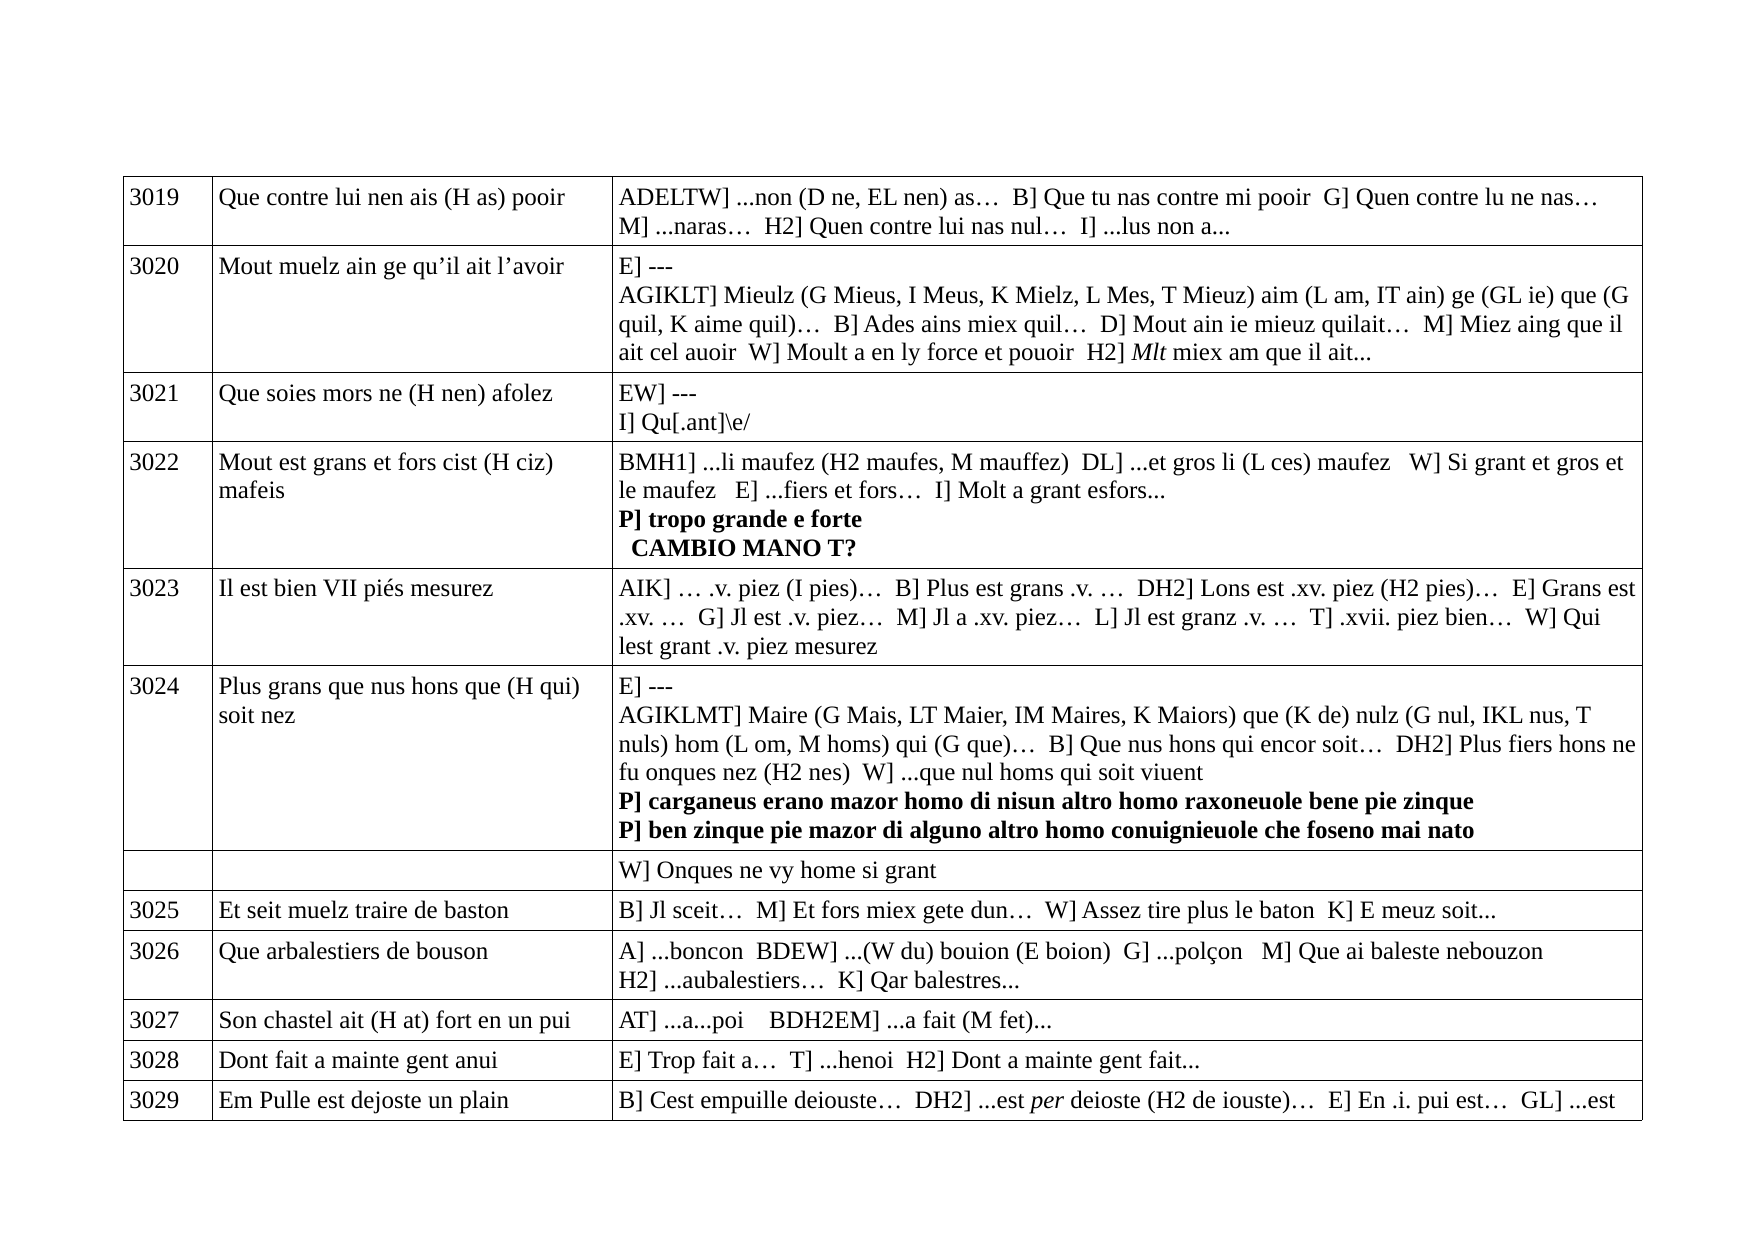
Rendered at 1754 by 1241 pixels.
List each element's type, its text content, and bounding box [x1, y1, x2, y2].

table_cell 3024 [124, 666, 212, 849]
table_cell 3020 [124, 246, 212, 372]
table_cell Plus grans que nus hons que (H qui) soit nez [213, 666, 612, 849]
table_cell B] Jl sceit… M] Et fors miex gete dun… W] Assez tire plus le baton K] E meuz soit... [613, 891, 1642, 930]
table_cell [213, 851, 612, 890]
table_cell A] ...boncon BDEW] ...(W du) bouion (E boion) G] ...polçon M] Que ai baleste nebouzon H2] ...aubalestiers… K] Qar balestres... [613, 931, 1642, 999]
table_cell E] Trop fait a… T] ...henoi H2] Dont a mainte gent fait... [613, 1041, 1642, 1080]
table_cell BMH1] ...li maufez (H2 maufes, M mauffez) DL] ...et gros li (L ces) maufez W] Si grant et gros et le maufez E] ...fiers et fors… I] Molt a grant esfors... P] tropo grande e forte CAMBIO MANO T? [613, 442, 1642, 568]
table_cell E] --- AGIKLMT] Maire (G Mais, LT Maier, IM Maires, K Maiors) que (K de) nulz (G nul, IKL nus, T nuls) hom (L om, M homs) qui (G que)… B] Que nus hons qui encor soit… DH2] Plus fiers hons ne fu onques nez (H2 nes) W] ...que nul homs qui soit viuent P] carganeus erano mazor homo di nisun altro homo raxoneuole bene pie zinque P] ben zinque pie mazor di alguno altro homo conuignieuole che foseno mai nato [613, 666, 1642, 849]
table_cell 3027 [124, 1000, 212, 1039]
table_cell Que arbalestiers de bouson [213, 931, 612, 999]
table_cell Que contre lui nen ais (H as) pooir [213, 177, 612, 245]
table_cell B] Cest empuille deiouste… DH2] ...est per deioste (H2 de iouste)… E] En .i. pui est… GL] ...est [613, 1081, 1642, 1120]
table_cell E] --- AGIKLT] Mieulz (G Mieus, I Meus, K Mielz, L Mes, T Mieuz) aim (L am, IT ain) ge (GL ie) que (G quil, K aime quil)… B] Ades ains miex quil… D] Mout ain ie mieuz quilait… M] Miez aing que il ait cel auoir W] Moult a en ly force et pouoir H2] Mlt miex am que il ait... [613, 246, 1642, 372]
table_cell [124, 851, 212, 890]
table_cell AT] ...a...poi BDH2EM] ...a fait (M fet)... [613, 1000, 1642, 1039]
table_cell Dont fait a mainte gent anui [213, 1041, 612, 1080]
table_cell 3026 [124, 931, 212, 999]
table_cell 3022 [124, 442, 212, 568]
table_cell AIK] … .v. piez (I pies)… B] Plus est grans .v. … DH2] Lons est .xv. piez (H2 pies)… E] Grans est .xv. … G] Jl est .v. piez… M] Jl a .xv. piez… L] Jl est granz .v. … T] .xvii. piez bien… W] Qui lest grant .v. piez mesurez [613, 569, 1642, 665]
table_cell ADELTW] ...non (D ne, EL nen) as… B] Que tu nas contre mi pooir G] Quen contre lu ne nas… M] ...naras… H2] Quen contre lui nas nul… I] ...lus non a... [613, 177, 1642, 245]
table_cell Em Pulle est dejoste un plain [213, 1081, 612, 1120]
table_cell 3023 [124, 569, 212, 665]
table_cell Son chastel ait (H at) fort en un pui [213, 1000, 612, 1039]
table_cell 3029 [124, 1081, 212, 1120]
table_cell 3028 [124, 1041, 212, 1080]
table_cell Il est bien VII piés mesurez [213, 569, 612, 665]
table_cell Et seit muelz traire de baston [213, 891, 612, 930]
table_cell 3025 [124, 891, 212, 930]
table_cell EW] --- I] Qu[.ant]\e/ [613, 373, 1642, 441]
table_cell Mout muelz ain ge qu’il ait l’avoir [213, 246, 612, 372]
table_cell W] Onques ne vy home si grant [613, 851, 1642, 890]
table_cell Mout est grans et fors cist (H ciz) mafeis [213, 442, 612, 568]
table_cell 3021 [124, 373, 212, 441]
table_cell Que soies mors ne (H nen) afolez [213, 373, 612, 441]
table_cell 3019 [124, 177, 212, 245]
